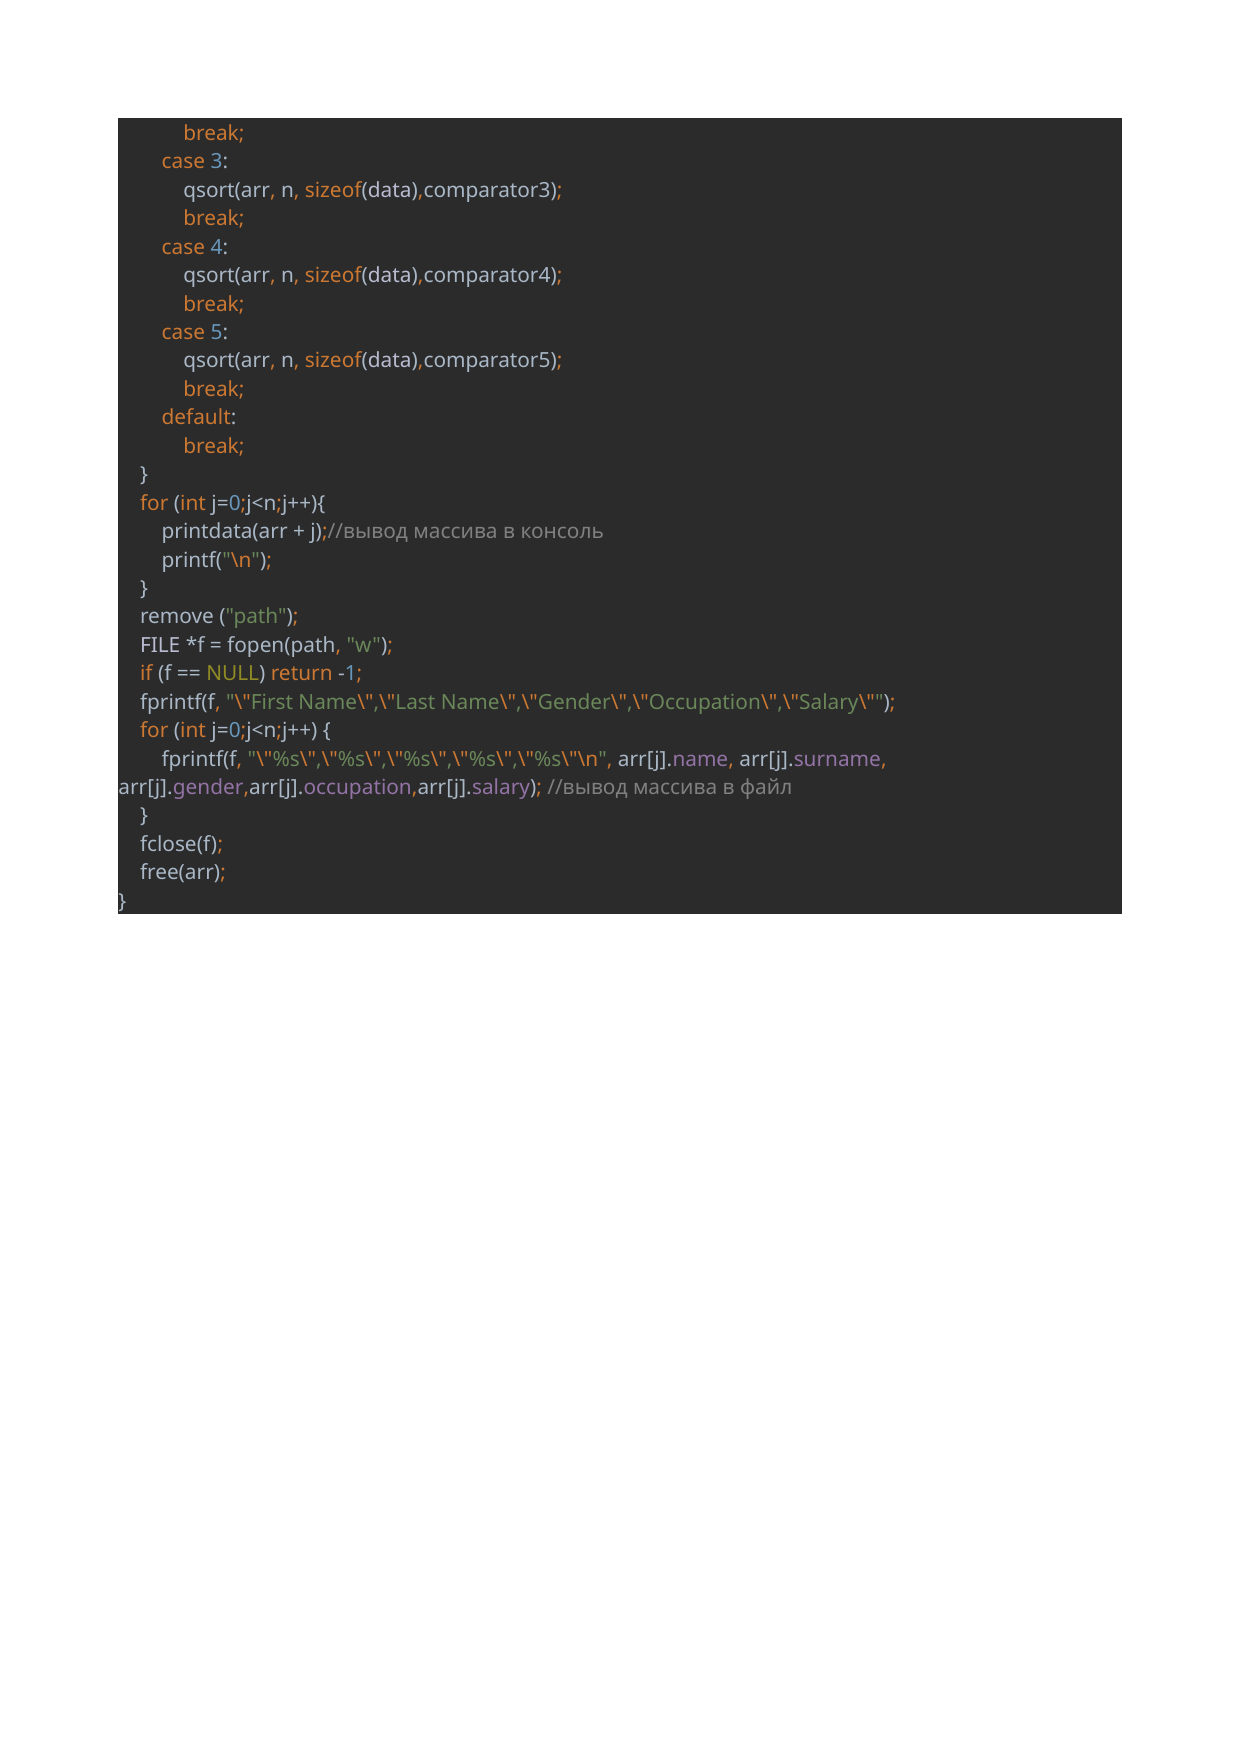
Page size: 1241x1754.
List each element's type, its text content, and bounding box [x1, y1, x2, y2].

text break; case 3: qsort(arr, n, sizeof(data),comparator3); break; case 4: qsort(arr, n, sizeof(data),comparator4); break; case 5: qsort(arr, n, sizeof(data),comparator5); break; default: break; } for (int j=0;j<n;j++){ printdata(arr + j);//вывод массива в консоль printf("\n"); } remove ("path"); FILE *f = fopen(path, "w"); if (f == NULL) return -1; fprintf(f, "\"First Name\",\"Last Name\",\"Gender\",\"Occupation\",\"Salary\""); for (int j=0;j<n;j++) { fprintf(f, "\"%s\",\"%s\",\"%s\",\"%s\",\"%s\"\n", arr[j].name, arr[j].surname, arr[j].gender,arr[j].occupation,arr[j].salary); //вывод массива в файл } fclose(f); free(arr); } [118, 118, 1122, 914]
